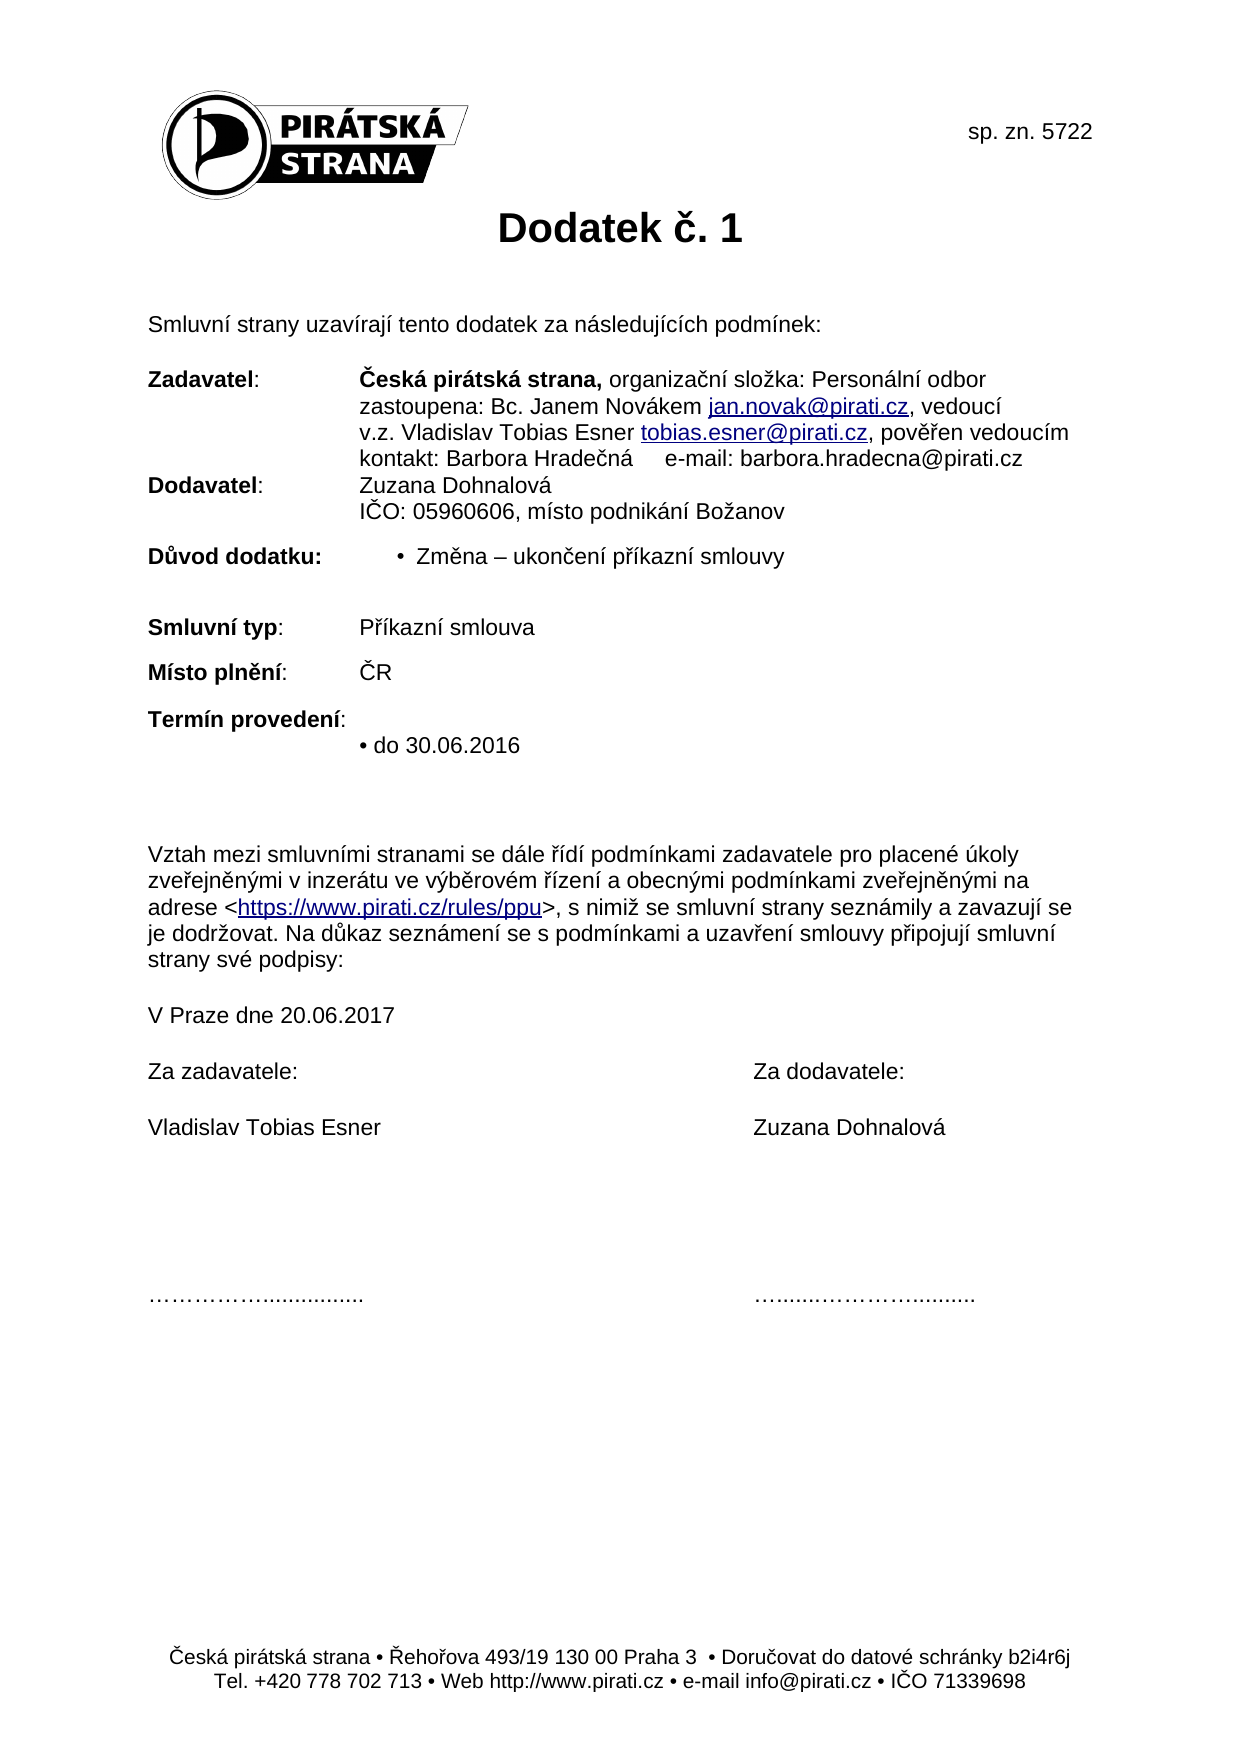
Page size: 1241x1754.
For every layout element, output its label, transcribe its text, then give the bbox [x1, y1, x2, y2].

table_cell [359, 785, 1093, 811]
subtitle Dodatek č. 1 [148, 203, 1093, 251]
text Vladislav Tobias Esner Zuzana Dohnalová [148, 1114, 1093, 1140]
text V Praze dne 20.06.2017 [148, 1002, 1093, 1028]
table_header Česká pirátská strana, organizační složka: Personální odbor zastoupena: Bc. Janem Novákem jan.novak@pirati.cz, vedoucí v.z. Vladislav Tobias Esner tobias.esner@pirati.cz, pověřen vedoucím kontakt: Barbora Hradečná e-mail: barbora.hradecna@pirati.cz [359, 366, 1093, 472]
text ……………................ ….......………….......... [148, 1281, 1093, 1308]
table_cell Místo plnění: [148, 659, 359, 706]
text Vztah mezi smluvními stranami se dále řídí podmínkami zadavatele pro placené úkoly zveřejněnými v inzerátu ve výběrovém řízení a obecnými podmínkami zveřejněnými na adrese <https://www.pirati.cz/rules/ppu>, s nimiž se smluvní strany seznámily a zavazují se je dodržovat. Na důkaz seznámení se s podmínkami a uzavření smlouvy připojují smluvní strany své podpisy: [148, 841, 1093, 973]
text Smluvní strany uzavírají tento dodatek za následujících podmínek: [148, 311, 1093, 337]
table_cell • do 30.06.2016 [359, 706, 1093, 785]
picture [147, 75, 483, 214]
table_cell Smluvní typ: [148, 614, 359, 659]
table_cell Změna – ukončení příkazní smlouvy [359, 543, 1093, 614]
table_cell Důvod dodatku: [148, 543, 359, 614]
table_cell Termín provedení: [148, 706, 359, 785]
table_cell [148, 785, 359, 811]
table_header Zadavatel: [148, 366, 359, 472]
table_cell Příkazní smlouva [359, 614, 1093, 659]
table_cell Dodavatel: [148, 472, 359, 543]
text Za zadavatele: Za dodavatele: [148, 1058, 1093, 1084]
text sp. zn. 5722 [483, 118, 1093, 144]
table_cell Zuzana Dohnalová IČO: 05960606, místo podnikání Božanov [359, 472, 1093, 543]
table_cell ČR [359, 659, 1093, 706]
